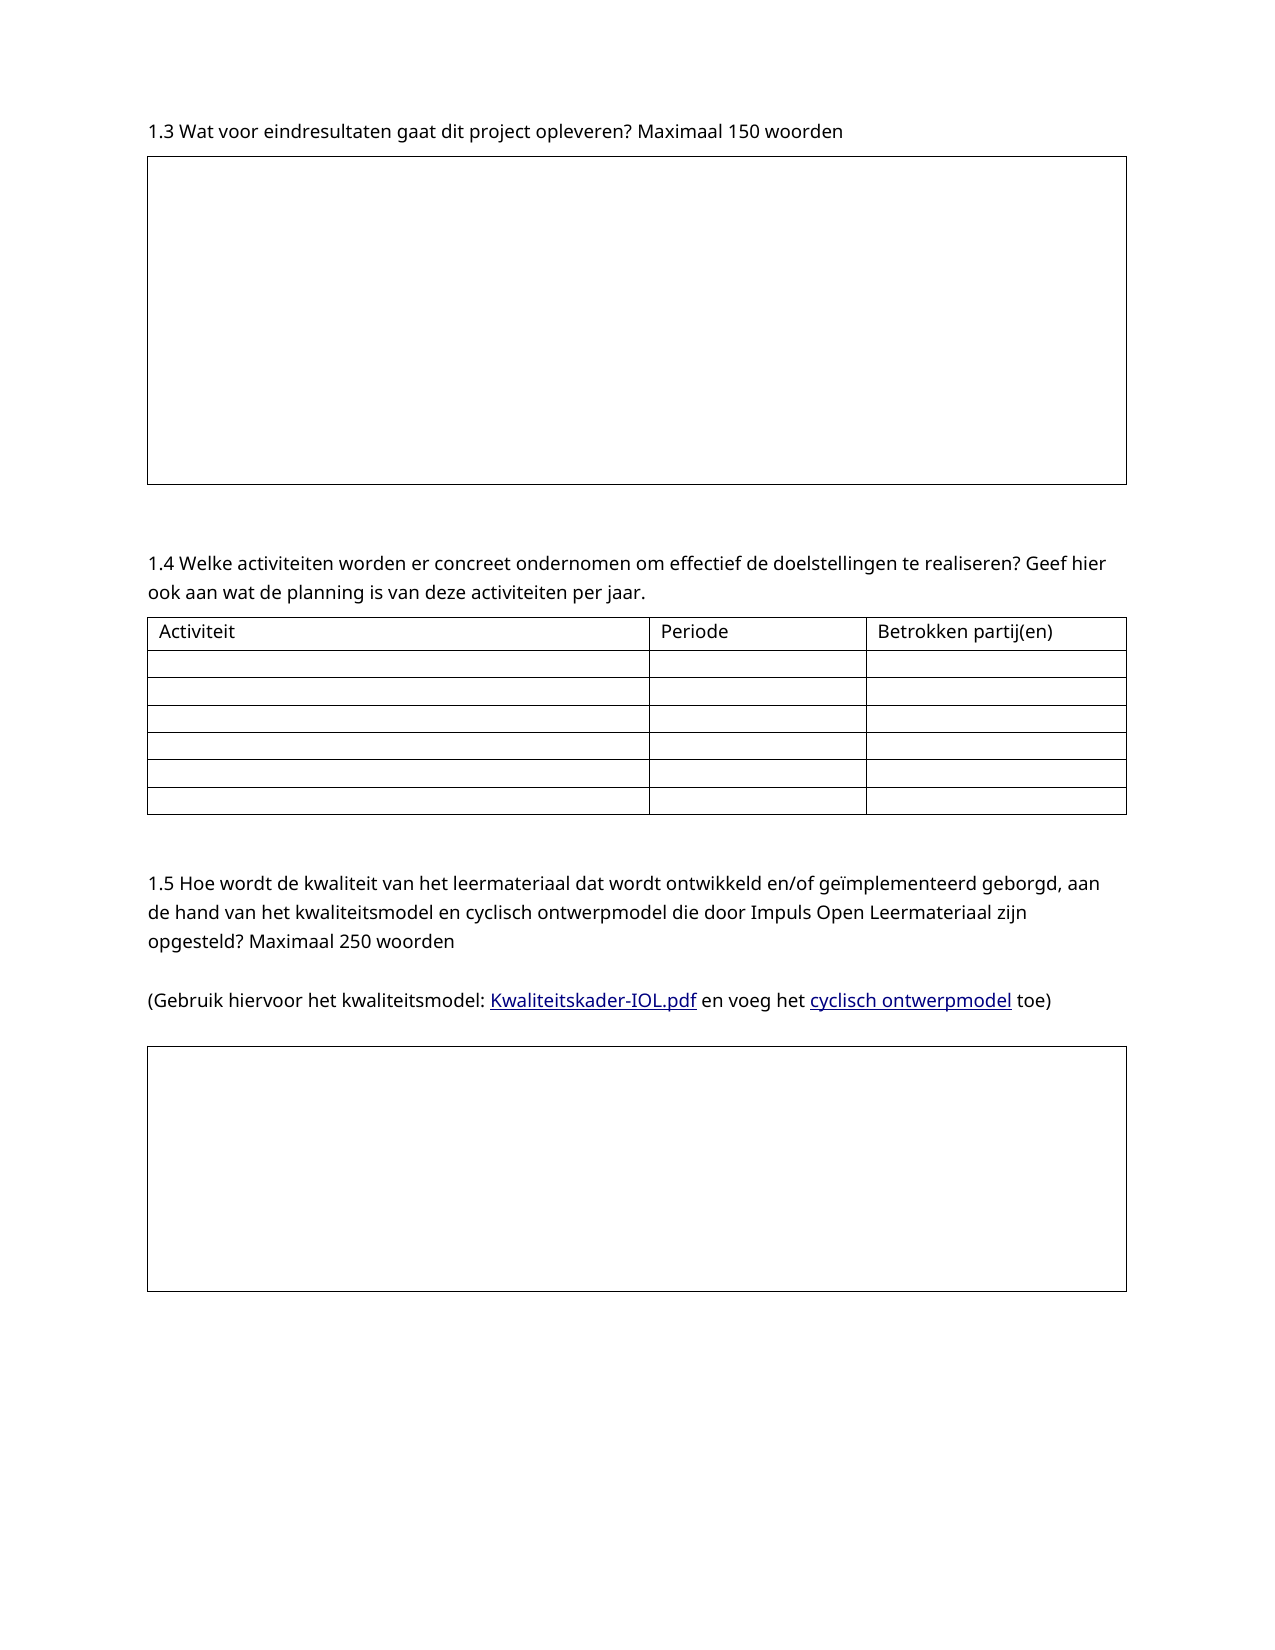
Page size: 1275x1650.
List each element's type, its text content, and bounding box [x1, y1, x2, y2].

table_header Betrokken partij(en) [867, 618, 1126, 650]
table_cell [650, 706, 866, 732]
subtitle 1.3 Wat voor eindresultaten gaat dit project opleveren? Maximaal 150 woorden [148, 118, 1127, 144]
subtitle 1.4 Welke activiteiten worden er concreet ondernomen om effectief de doelstellingen te realiseren? Geef hier ook aan wat de planning is van deze activiteiten per jaar. [148, 550, 1127, 605]
table_cell [867, 788, 1126, 814]
table_cell [867, 733, 1126, 759]
table_cell [650, 651, 866, 677]
table_header Activiteit [148, 618, 649, 650]
table_cell [650, 733, 866, 759]
table_cell [867, 706, 1126, 732]
table_header [148, 157, 1126, 484]
text 1.5 Hoe wordt de kwaliteit van het leermateriaal dat wordt ontwikkeld en/of geïmplementeerd geborgd, aan de hand van het kwaliteitsmodel en cyclisch ontwerpmodel die door Impuls Open Leermateriaal zijn opgesteld? Maximaal 250 woorden [148, 870, 1127, 954]
table_cell [148, 706, 649, 732]
table_cell [650, 788, 866, 814]
table_cell [148, 651, 649, 677]
table_header [148, 1047, 1126, 1291]
table_cell [148, 760, 649, 787]
table_cell [867, 760, 1126, 787]
table_cell [148, 733, 649, 759]
table_cell [867, 651, 1126, 677]
text (Gebruik hiervoor het kwaliteitsmodel: Kwaliteitskader-IOL.pdf en voeg het cyclisch ontwerpmodel toe) [148, 987, 1127, 1012]
table_cell [867, 678, 1126, 704]
table_cell [650, 760, 866, 787]
table_cell [148, 788, 649, 814]
table_cell [650, 678, 866, 704]
table_cell [148, 678, 649, 704]
table_header Periode [650, 618, 866, 650]
